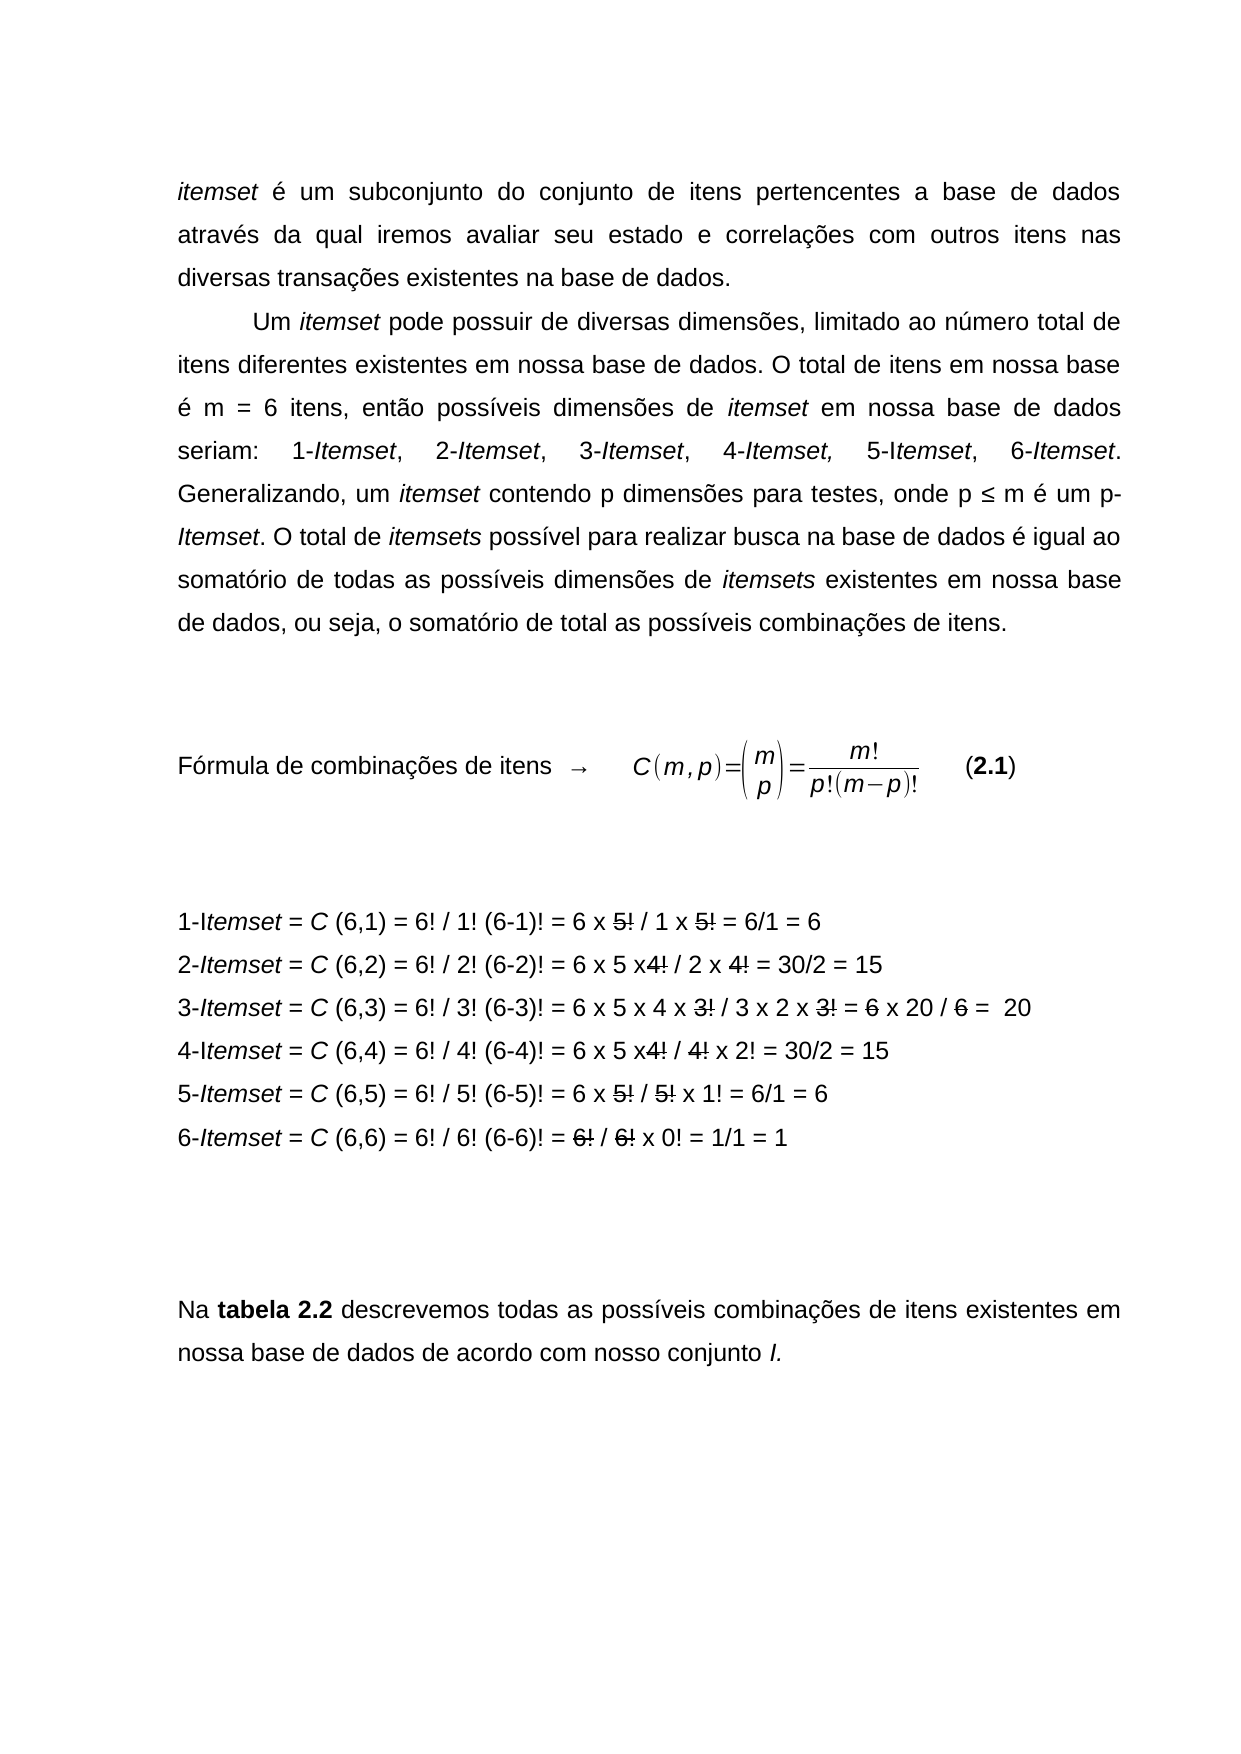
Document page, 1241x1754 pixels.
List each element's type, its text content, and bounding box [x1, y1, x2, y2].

text 6-Itemset = C (6,6) = 6! / 6! (6-6)! = 6! / 6! x 0! = 1/1 = 1 [177, 1123, 1122, 1151]
text itemset é um subconjunto do conjunto de itens pertencentes a base de dados através da qual iremos avaliar seu estado e correlações com outros itens nas diversas transações existentes na base de dados. [177, 177, 1122, 292]
text 4-Itemset = C (6,4) = 6! / 4! (6-4)! = 6 x 5 x4! / 4! x 2! = 30/2 = 15 [177, 1036, 1122, 1065]
text Um itemset pode possuir de diversas dimensões, limitado ao número total de itens diferentes existentes em nossa base de dados. O total de itens em nossa base é m = 6 itens, então possíveis dimensões de itemset em nossa base de dados seriam: 1-Itemset, 2-Itemset, 3-Itemset, 4-Itemset, 5-Itemset, 6-Itemset. Generalizando, um itemset contendo p dimensões para testes, onde p ≤ m é um p-Itemset. O total de itemsets possível para realizar busca na base de dados é igual ao somatório de todas as possíveis dimensões de itemsets existentes em nossa base de dados, ou seja, o somatório de total as possíveis combinações de itens. [177, 307, 1122, 637]
text 1-Itemset = C (6,1) = 6! / 1! (6-1)! = 6 x 5! / 1 x 5! = 6/1 = 6 [177, 907, 1122, 936]
text Na tabela 2.2 descrevemos todas as possíveis combinações de itens existentes em nossa base de dados de acordo com nosso conjunto I. [177, 1295, 1122, 1367]
text 5-Itemset = C (6,5) = 6! / 5! (6-5)! = 6 x 5! / 5! x 1! = 6/1 = 6 [177, 1079, 1122, 1108]
text Fórmula de combinações de itens → (2.1) [177, 738, 1122, 802]
text 3-Itemset = C (6,3) = 6! / 3! (6-3)! = 6 x 5 x 4 x 3! / 3 x 2 x 3! = 6 x 20 / 6 = 20 [177, 993, 1122, 1022]
text 2-Itemset = C (6,2) = 6! / 2! (6-2)! = 6 x 5 x4! / 2 x 4! = 30/2 = 15 [177, 950, 1122, 979]
